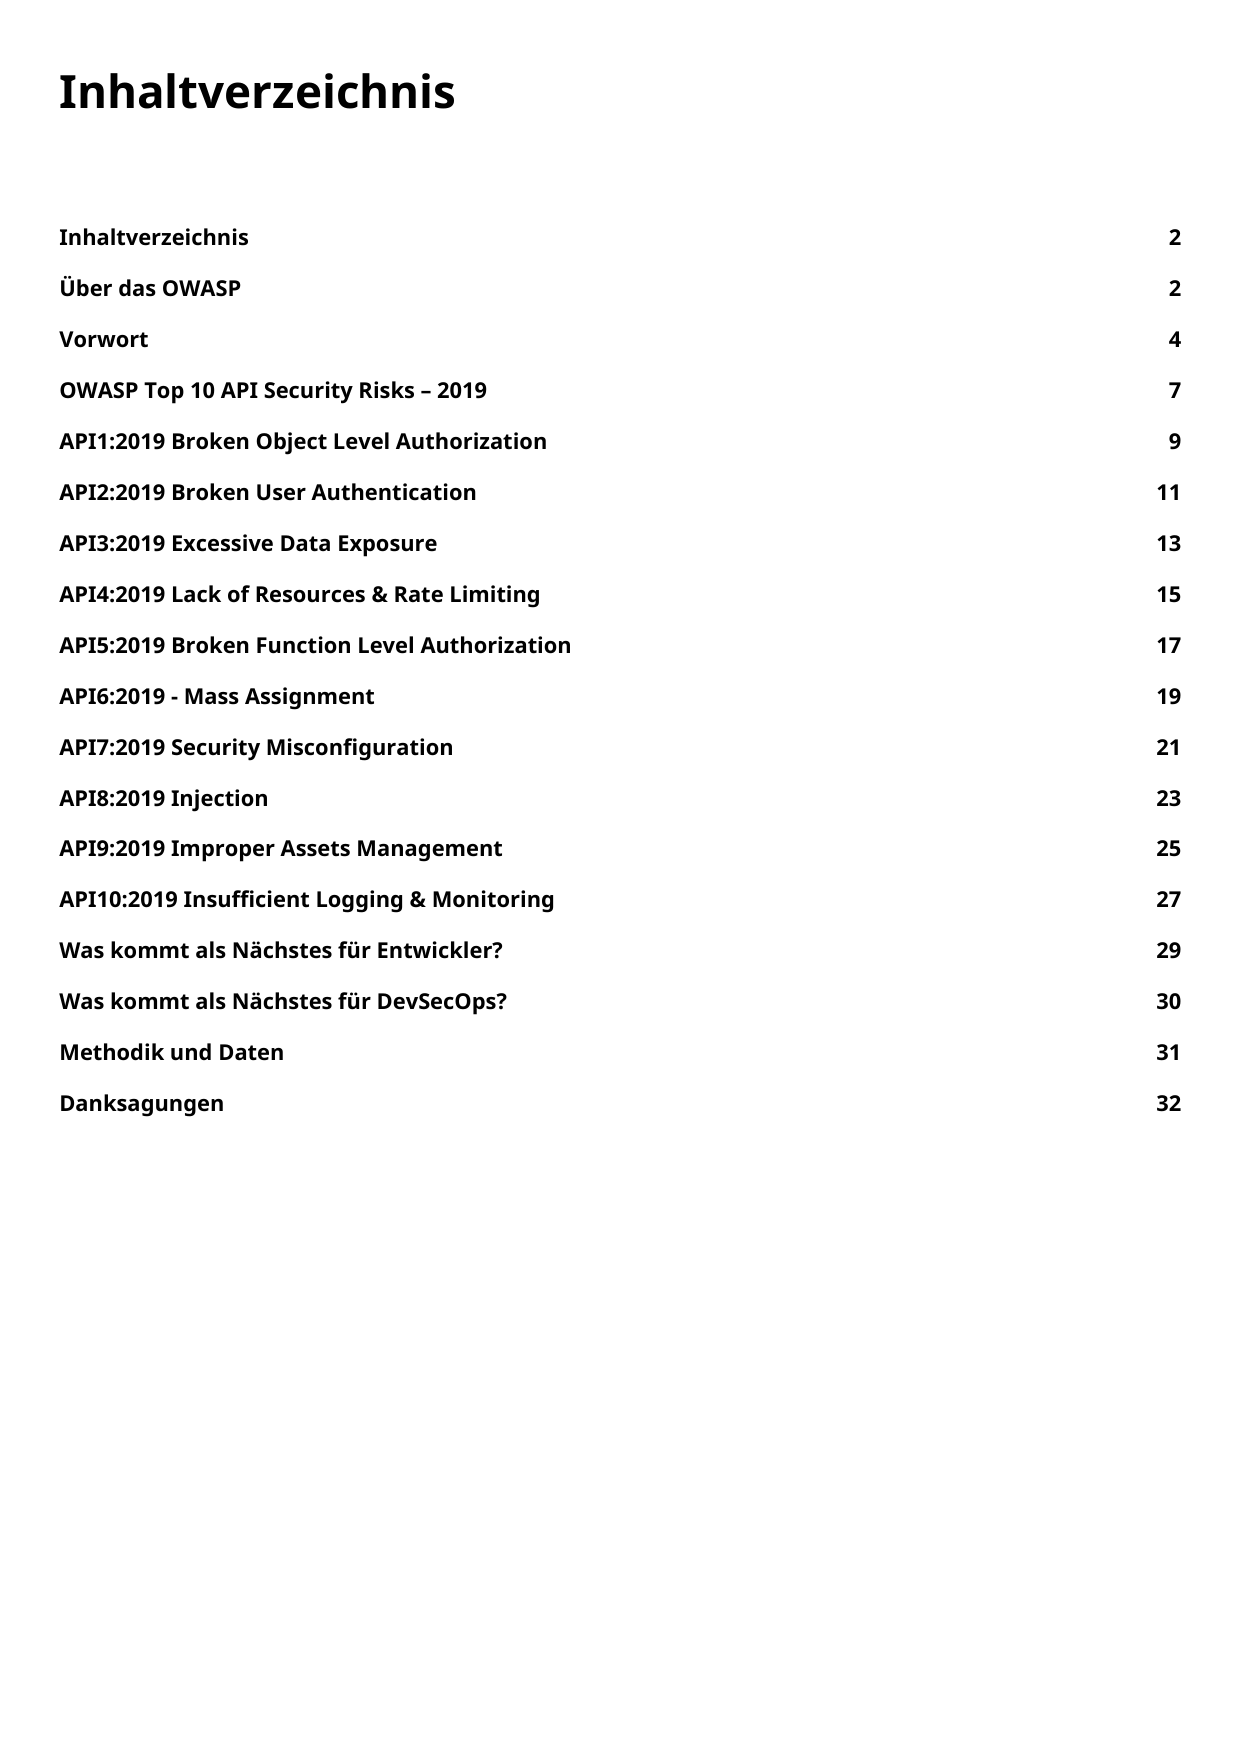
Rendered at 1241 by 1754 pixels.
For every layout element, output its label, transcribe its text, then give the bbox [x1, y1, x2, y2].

text Danksagungen 32 [59, 1088, 1181, 1118]
text Was kommt als Nächstes für Entwickler? 29 [59, 935, 1181, 965]
text OWASP Top 10 API Security Risks – 2019 7 [59, 375, 1181, 405]
text Über das OWASP 2 [59, 273, 1181, 303]
text API9:2019 Improper Assets Management 25 [59, 833, 1181, 863]
text API10:2019 Insufficient Logging & Monitoring 27 [59, 884, 1181, 914]
subtitle Inhaltverzeichnis [59, 59, 1181, 121]
text API5:2019 Broken Function Level Authorization 17 [59, 630, 1181, 659]
text API3:2019 Excessive Data Exposure 13 [59, 528, 1181, 558]
text Was kommt als Nächstes für DevSecOps? 30 [59, 986, 1181, 1016]
text API1:2019 Broken Object Level Authorization 9 [59, 426, 1181, 456]
text API7:2019 Security Misconfiguration 21 [59, 732, 1181, 761]
text API2:2019 Broken User Authentication 11 [59, 477, 1181, 507]
text Inhaltverzeichnis 2 [59, 222, 1181, 252]
text Vorwort 4 [59, 324, 1181, 354]
text API6:2019 - Mass Assignment 19 [59, 681, 1181, 710]
text Methodik und Daten 31 [59, 1037, 1181, 1067]
text API4:2019 Lack of Resources & Rate Limiting 15 [59, 579, 1181, 608]
text API8:2019 Injection 23 [59, 782, 1181, 812]
